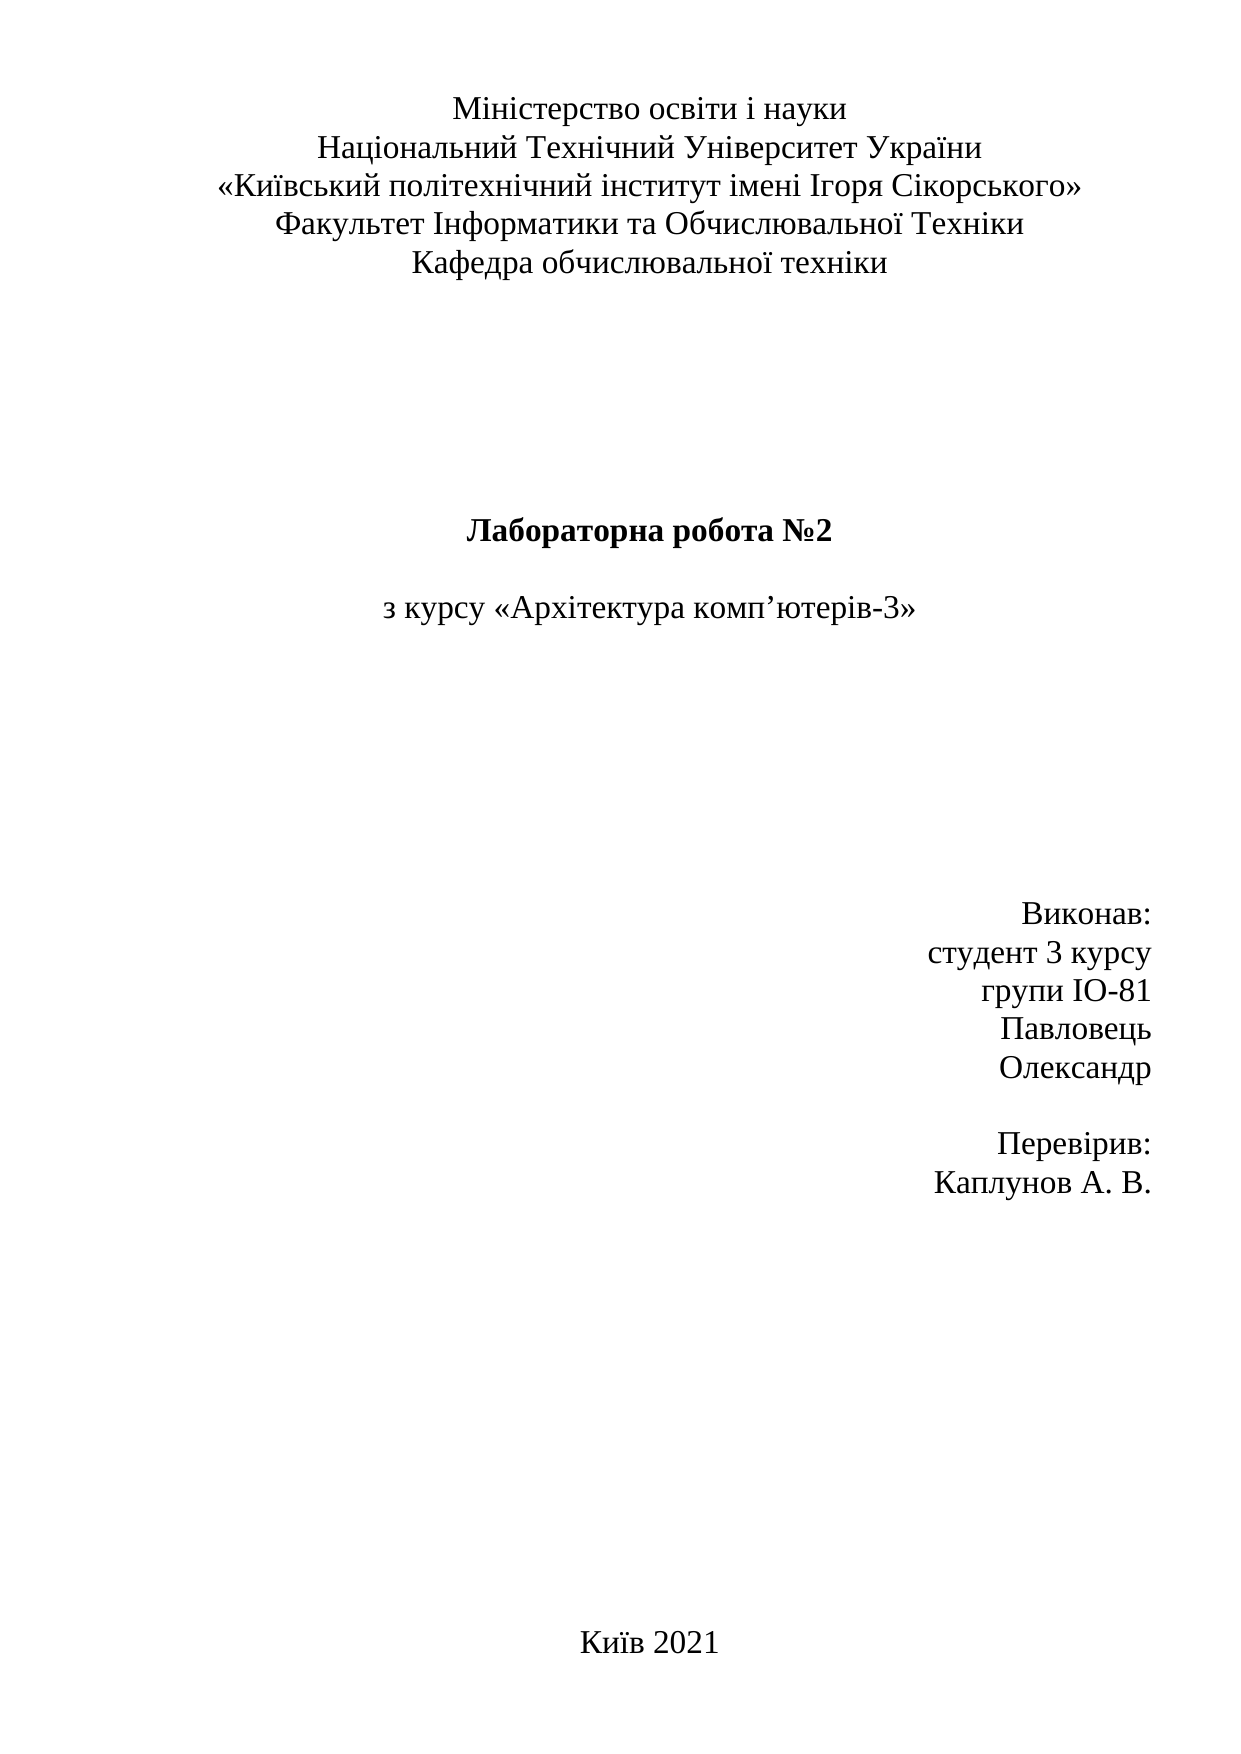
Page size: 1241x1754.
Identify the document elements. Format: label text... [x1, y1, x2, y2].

text Перевірив: [148, 1123, 1152, 1162]
text з курсу «Архітектура комп’ютерів-3» [148, 587, 1152, 625]
text Кафедра обчислювальної техніки [148, 242, 1152, 280]
text студент 3 курсу групи ІО-81 [885, 932, 1152, 1008]
text Київ 2021 [148, 1622, 1152, 1660]
text Каплунов А. В. [148, 1162, 1152, 1200]
text Національний Технічний Університет України [148, 127, 1152, 165]
text «Київський політехнічний інститут імені Ігоря Сікорського» [148, 165, 1152, 203]
text Павловець Олександр [885, 1008, 1152, 1085]
text Лабораторна робота №2 [148, 510, 1152, 548]
text Виконав: [885, 893, 1152, 932]
text Міністерство освіти і науки [148, 88, 1152, 127]
text Факультет Інформатики та Обчислювальної Техніки [148, 203, 1152, 242]
